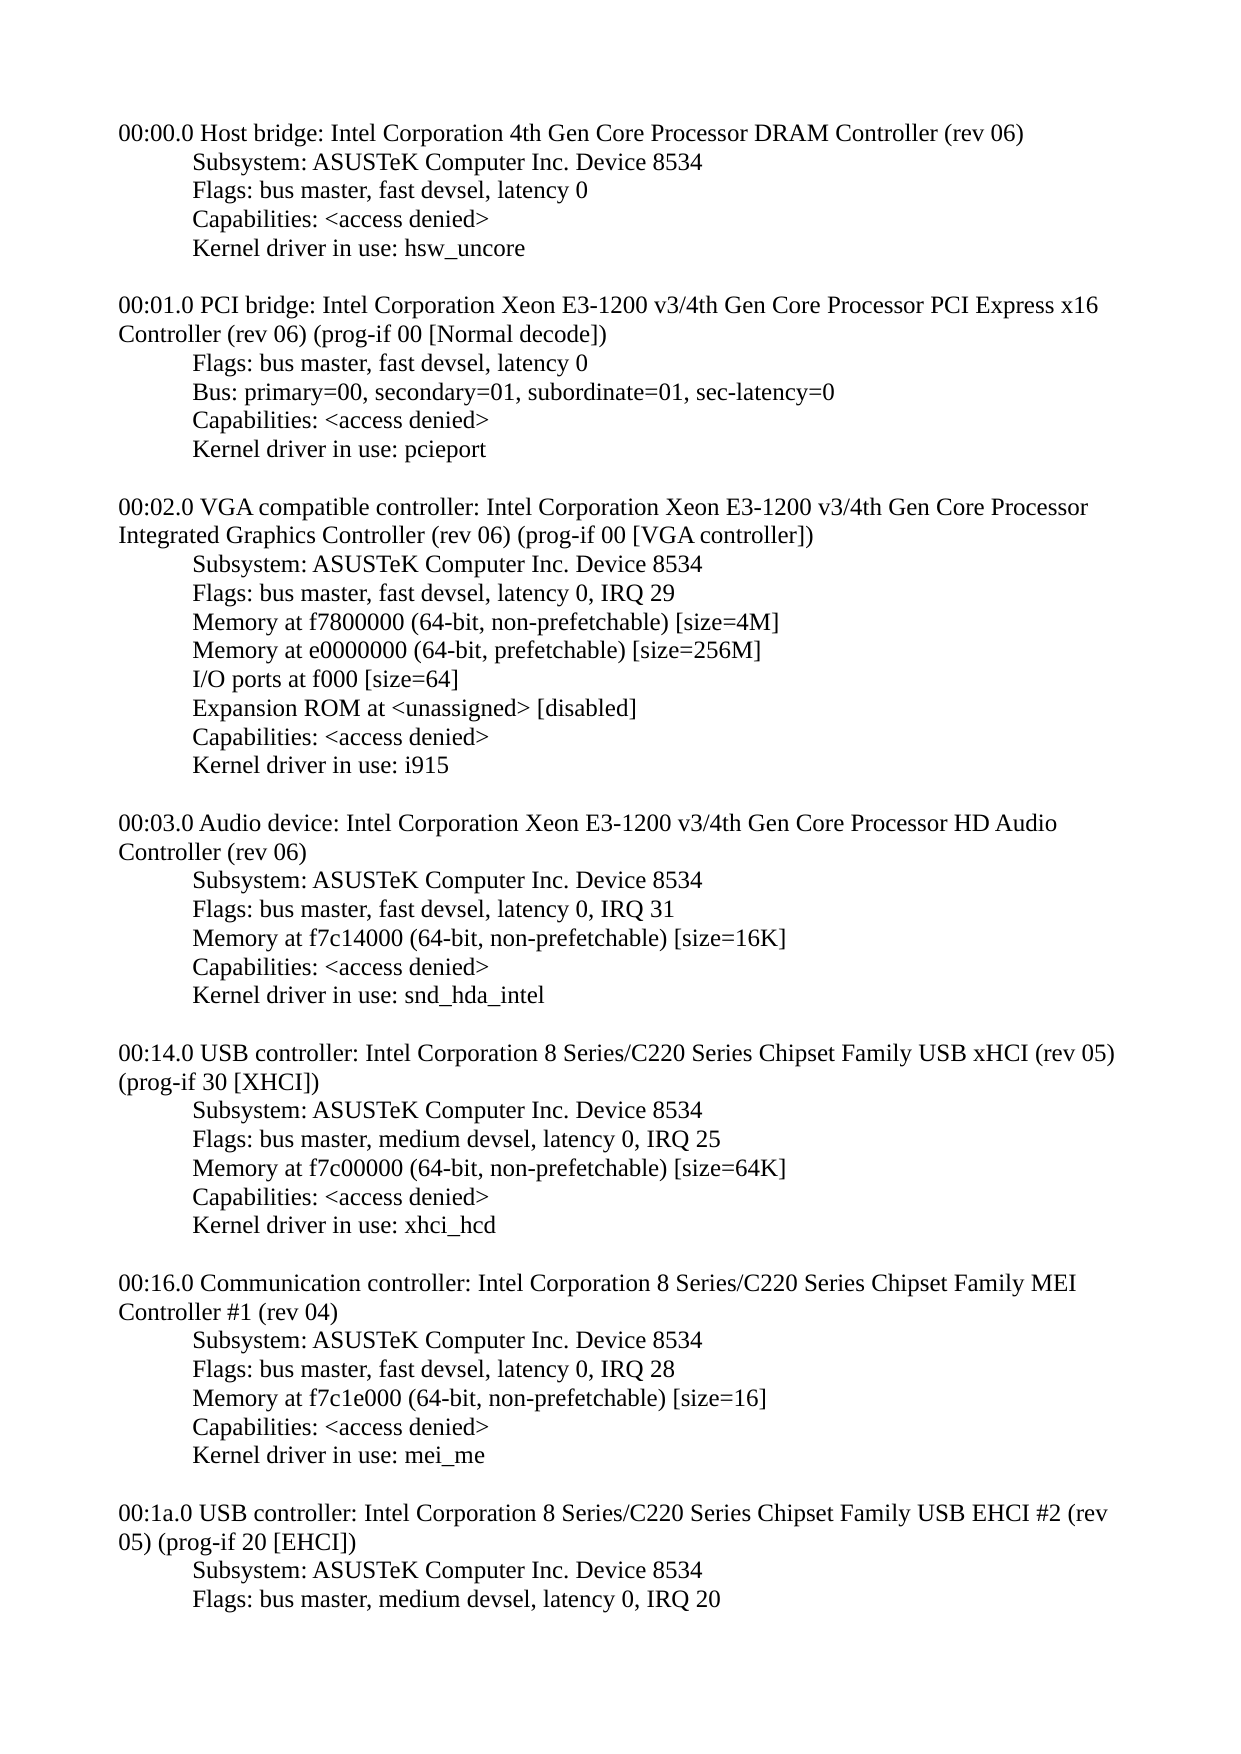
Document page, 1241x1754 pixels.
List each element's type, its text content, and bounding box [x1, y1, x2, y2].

text I/O ports at f000 [size=64] [118, 664, 1122, 693]
text Capabilities: <access denied> [118, 952, 1122, 981]
text Kernel driver in use: xhci_hcd [118, 1211, 1122, 1239]
text Capabilities: <access denied> [118, 1412, 1122, 1441]
text Memory at e0000000 (64-bit, prefetchable) [size=256M] [118, 636, 1122, 664]
text Memory at f7800000 (64-bit, non-prefetchable) [size=4M] [118, 607, 1122, 636]
text 00:16.0 Communication controller: Intel Corporation 8 Series/C220 Series Chipset Family MEI Controller #1 (rev 04) [118, 1268, 1122, 1326]
text Flags: bus master, fast devsel, latency 0, IRQ 31 [118, 894, 1122, 923]
text Flags: bus master, fast devsel, latency 0, IRQ 28 [118, 1354, 1122, 1383]
text 00:03.0 Audio device: Intel Corporation Xeon E3-1200 v3/4th Gen Core Processor HD Audio Controller (rev 06) [118, 808, 1122, 866]
text Capabilities: <access denied> [118, 722, 1122, 751]
text Subsystem: ASUSTeK Computer Inc. Device 8534 [118, 147, 1122, 176]
text Expansion ROM at <unassigned> [disabled] [118, 693, 1122, 722]
text Flags: bus master, medium devsel, latency 0, IRQ 20 [118, 1584, 1122, 1613]
text Subsystem: ASUSTeK Computer Inc. Device 8534 [118, 549, 1122, 578]
text Kernel driver in use: snd_hda_intel [118, 981, 1122, 1009]
text 00:00.0 Host bridge: Intel Corporation 4th Gen Core Processor DRAM Controller (rev 06) [118, 118, 1122, 147]
text Flags: bus master, fast devsel, latency 0 [118, 176, 1122, 204]
text Memory at f7c14000 (64-bit, non-prefetchable) [size=16K] [118, 923, 1122, 952]
text Memory at f7c1e000 (64-bit, non-prefetchable) [size=16] [118, 1383, 1122, 1412]
text Memory at f7c00000 (64-bit, non-prefetchable) [size=64K] [118, 1153, 1122, 1182]
text Flags: bus master, medium devsel, latency 0, IRQ 25 [118, 1124, 1122, 1153]
text Subsystem: ASUSTeK Computer Inc. Device 8534 [118, 1556, 1122, 1584]
text Bus: primary=00, secondary=01, subordinate=01, sec-latency=0 [118, 377, 1122, 406]
text Kernel driver in use: hsw_uncore [118, 233, 1122, 262]
text 00:01.0 PCI bridge: Intel Corporation Xeon E3-1200 v3/4th Gen Core Processor PCI Express x16 Controller (rev 06) (prog-if 00 [Normal decode]) [118, 291, 1122, 348]
text 00:14.0 USB controller: Intel Corporation 8 Series/C220 Series Chipset Family USB xHCI (rev 05) (prog-if 30 [XHCI]) [118, 1038, 1122, 1096]
text Capabilities: <access denied> [118, 1182, 1122, 1211]
text Kernel driver in use: i915 [118, 751, 1122, 779]
text Kernel driver in use: mei_me [118, 1441, 1122, 1469]
text Subsystem: ASUSTeK Computer Inc. Device 8534 [118, 1096, 1122, 1124]
text Capabilities: <access denied> [118, 204, 1122, 233]
text Kernel driver in use: pcieport [118, 434, 1122, 463]
text Flags: bus master, fast devsel, latency 0 [118, 348, 1122, 377]
text 00:02.0 VGA compatible controller: Intel Corporation Xeon E3-1200 v3/4th Gen Core Processor Integrated Graphics Controller (rev 06) (prog-if 00 [VGA controller]) [118, 492, 1122, 549]
text Capabilities: <access denied> [118, 406, 1122, 434]
text Flags: bus master, fast devsel, latency 0, IRQ 29 [118, 578, 1122, 607]
text Subsystem: ASUSTeK Computer Inc. Device 8534 [118, 1326, 1122, 1354]
text 00:1a.0 USB controller: Intel Corporation 8 Series/C220 Series Chipset Family USB EHCI #2 (rev 05) (prog-if 20 [EHCI]) [118, 1498, 1122, 1556]
text Subsystem: ASUSTeK Computer Inc. Device 8534 [118, 866, 1122, 894]
